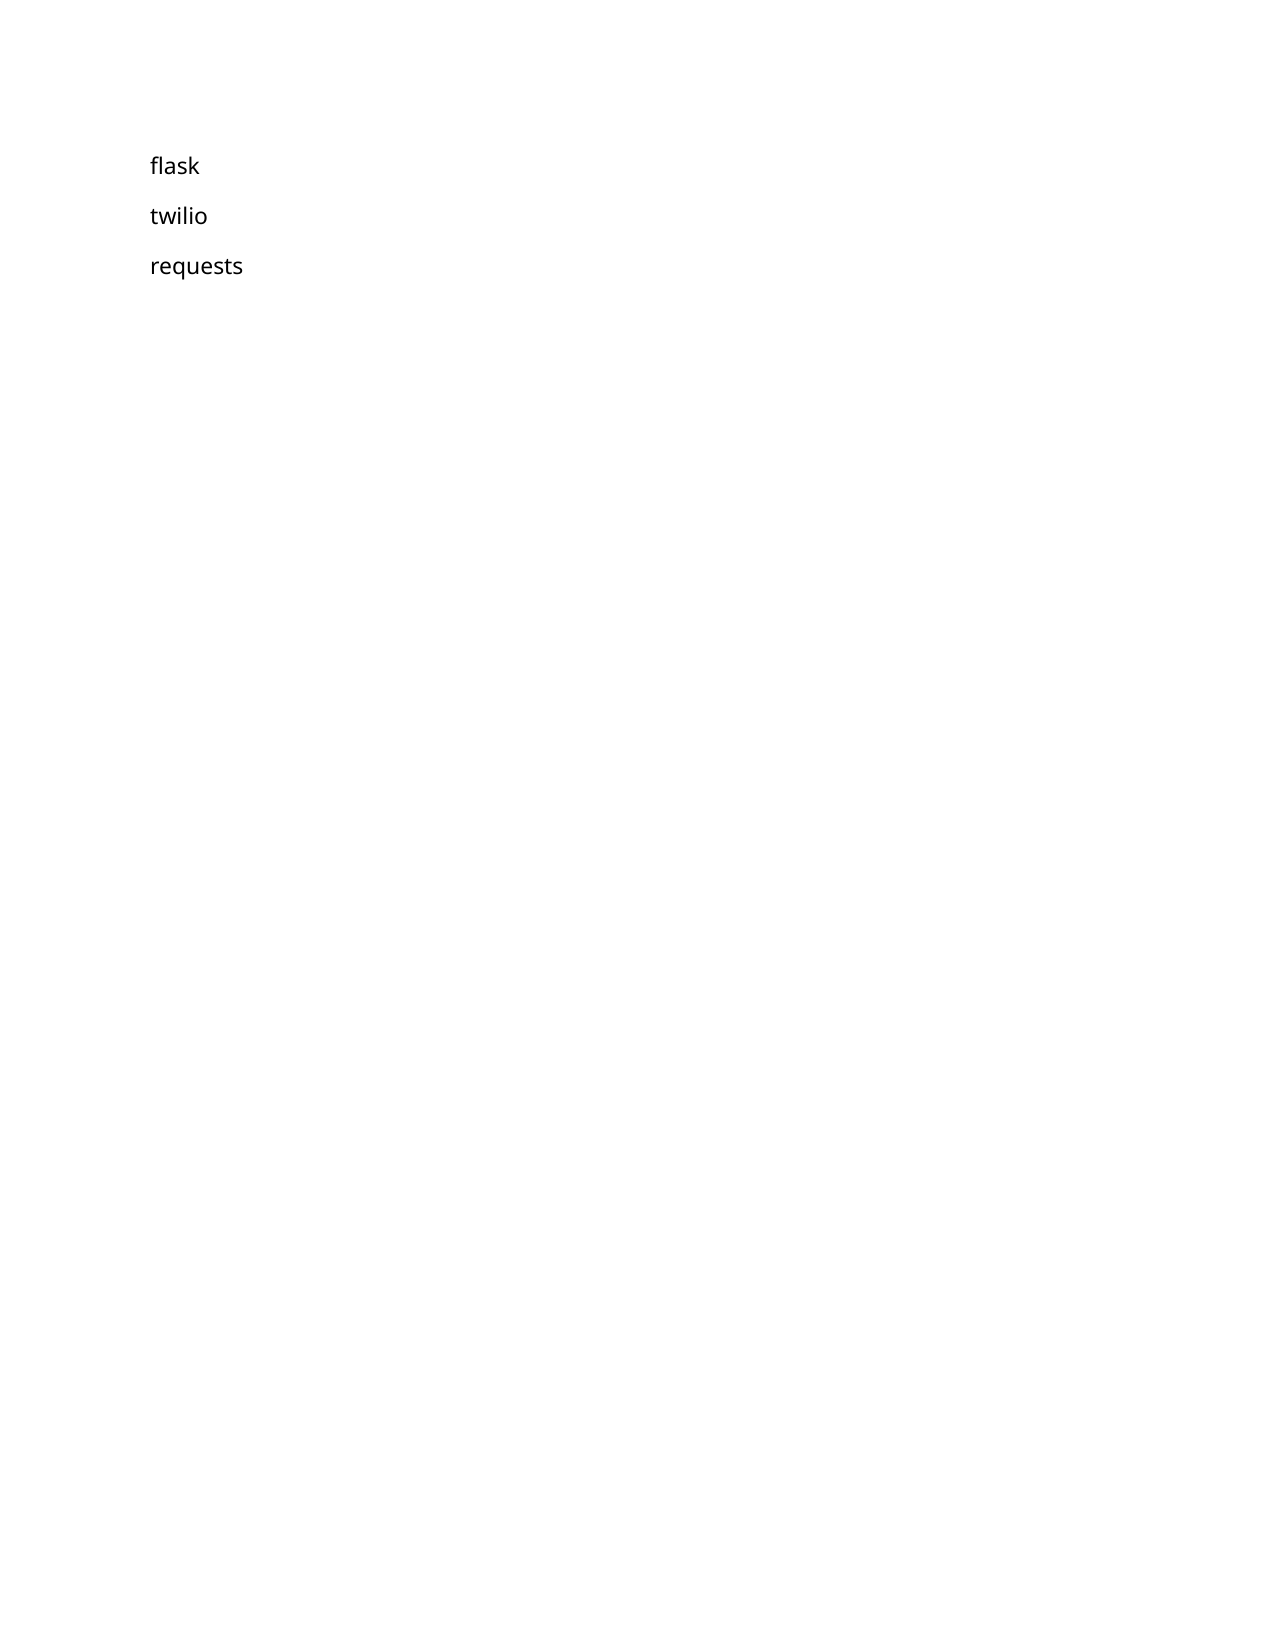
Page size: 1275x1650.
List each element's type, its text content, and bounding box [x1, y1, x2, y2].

text twilio [150, 200, 1125, 231]
text requests [150, 250, 1125, 281]
text flask [150, 150, 1125, 181]
